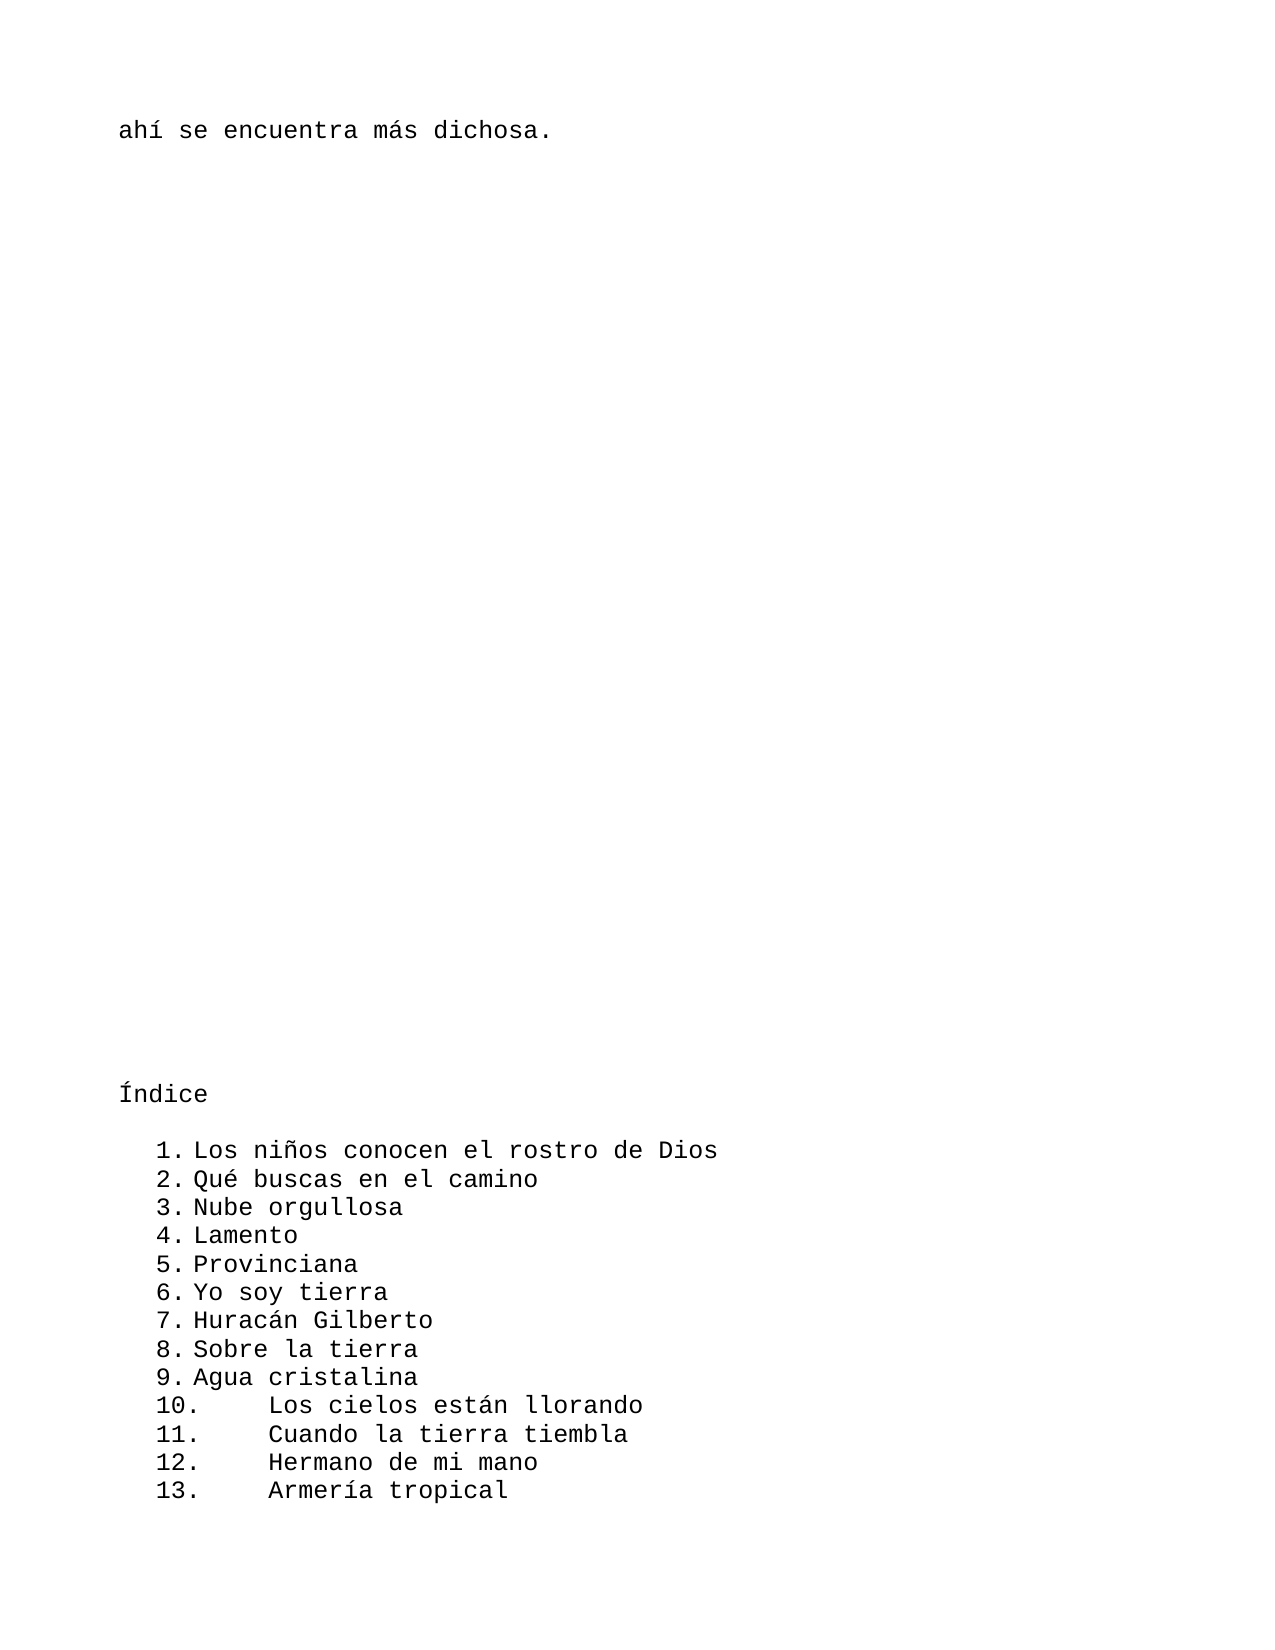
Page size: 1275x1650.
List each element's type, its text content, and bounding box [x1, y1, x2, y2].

text ahí se encuentra más dichosa. [118, 118, 1157, 146]
list Lamento [156, 1223, 1157, 1251]
list Armería tropical [156, 1478, 1157, 1506]
list Hermano de mi mano [156, 1450, 1157, 1478]
list Cuando la tierra tiembla [156, 1421, 1157, 1450]
text Índice [118, 1081, 1157, 1110]
list Huracán Gilberto [156, 1308, 1157, 1336]
list Yo soy tierra [156, 1280, 1157, 1308]
list Provinciana [156, 1251, 1157, 1280]
list Qué buscas en el camino [156, 1166, 1157, 1195]
list Nube orgullosa [156, 1195, 1157, 1223]
list Sobre la tierra [156, 1336, 1157, 1365]
list Los niños conocen el rostro de Dios [156, 1138, 1157, 1166]
list Los cielos están llorando [156, 1393, 1157, 1421]
list Agua cristalina [156, 1365, 1157, 1393]
